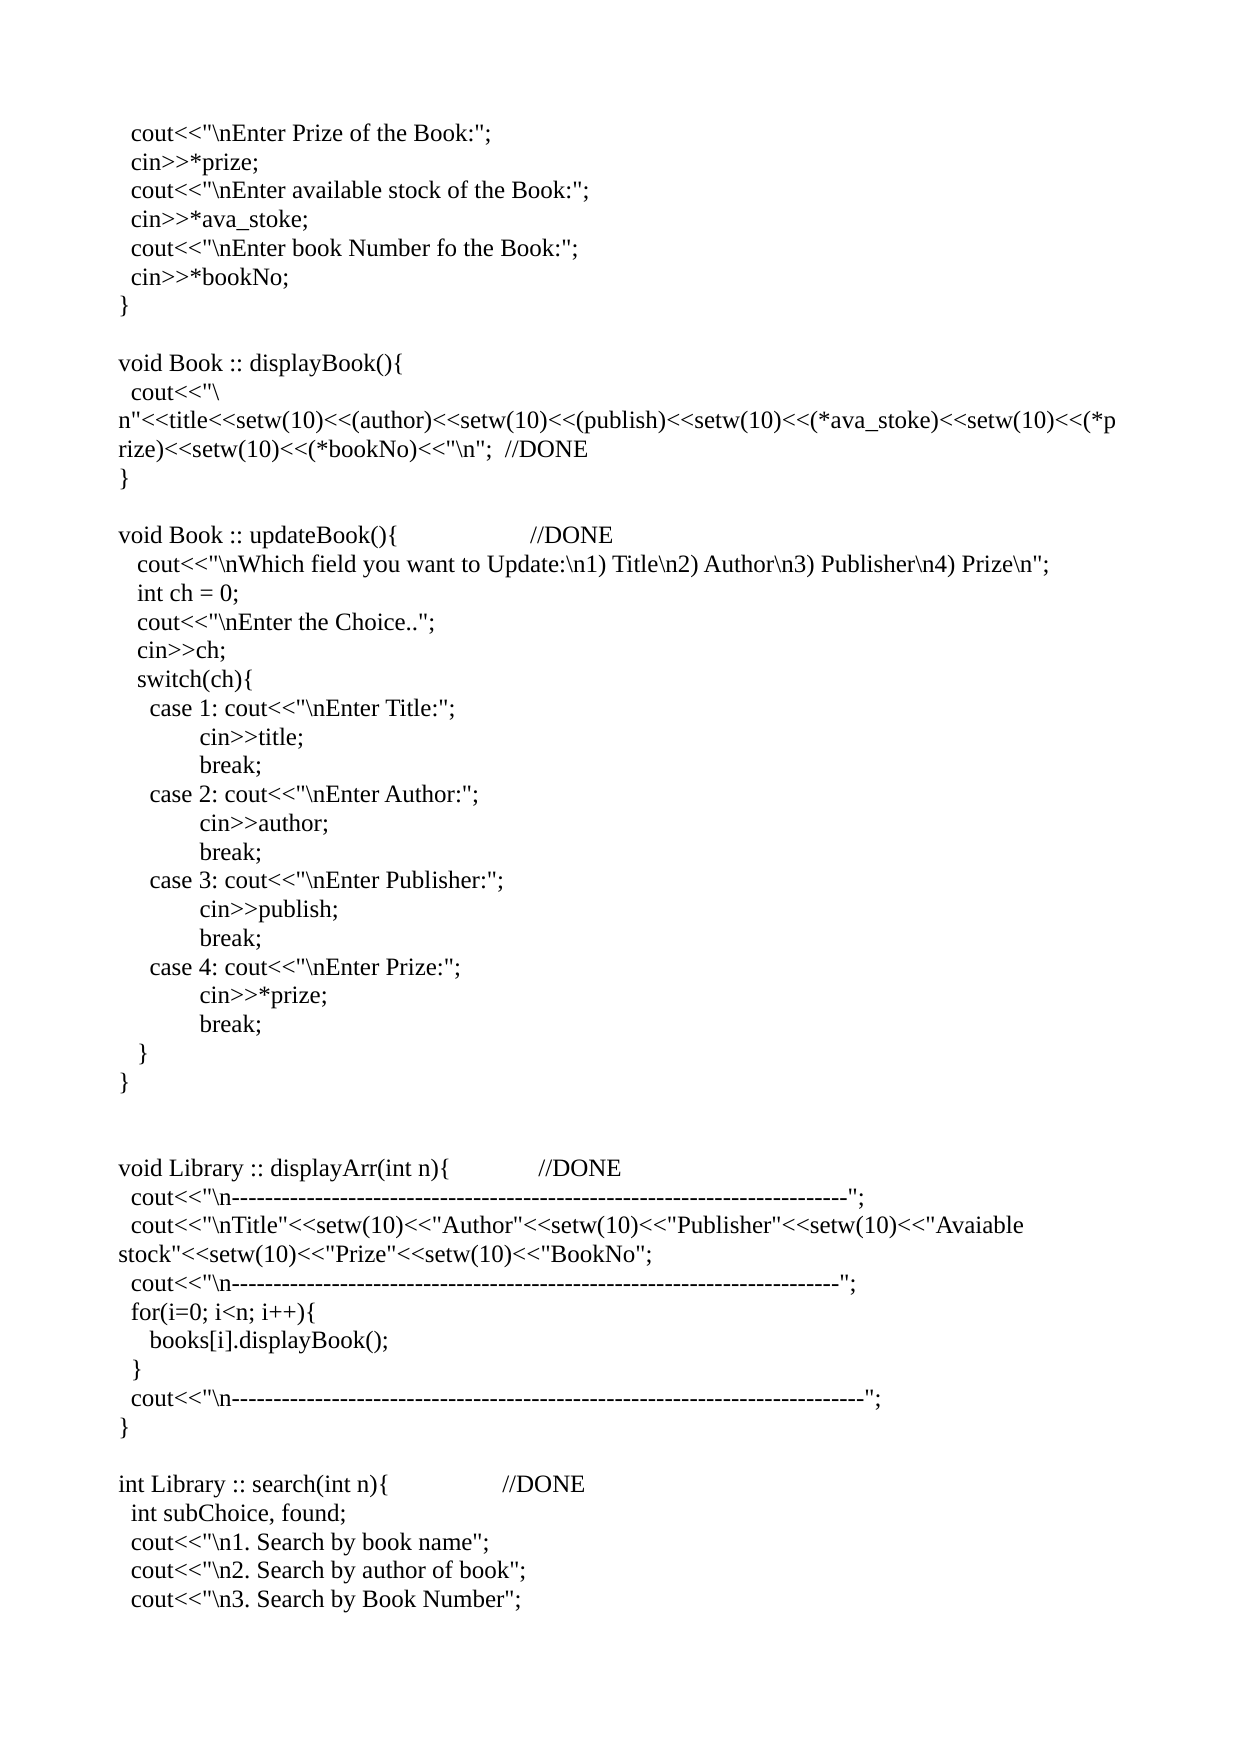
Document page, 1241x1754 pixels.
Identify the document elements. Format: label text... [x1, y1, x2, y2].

text } [118, 1354, 1122, 1383]
text break; [118, 923, 1122, 952]
text books[i].displayBook(); [118, 1326, 1122, 1354]
text int ch = 0; [118, 578, 1122, 607]
text break; [118, 837, 1122, 866]
text cin>>*prize; [118, 981, 1122, 1009]
text int subChoice, found; [118, 1498, 1122, 1527]
text switch(ch){ [118, 664, 1122, 693]
text cout<<"\n"<<title<<setw(10)<<(author)<<setw(10)<<(publish)<<setw(10)<<(*ava_stoke)<<setw(10)<<(*prize)<<setw(10)<<(*bookNo)<<"\n"; //DONE [118, 377, 1122, 463]
text cin>>*ava_stoke; [118, 204, 1122, 233]
text cout<<"\n----------------------------------------------------------------------------"; [118, 1383, 1122, 1412]
text cout<<"\n3. Search by Book Number"; [118, 1584, 1122, 1613]
text case 2: cout<<"\nEnter Author:"; [118, 779, 1122, 808]
text cout<<"\nEnter Prize of the Book:"; [118, 118, 1122, 147]
text cout<<"\nTitle"<<setw(10)<<"Author"<<setw(10)<<"Publisher"<<setw(10)<<"Avaiable stock"<<setw(10)<<"Prize"<<setw(10)<<"BookNo"; [118, 1211, 1122, 1268]
text break; [118, 751, 1122, 779]
text for(i=0; i<n; i++){ [118, 1297, 1122, 1326]
text cout<<"\n-------------------------------------------------------------------------"; [118, 1268, 1122, 1297]
text break; [118, 1009, 1122, 1038]
text cin>>publish; [118, 894, 1122, 923]
text cout<<"\nWhich field you want to Update:\n1) Title\n2) Author\n3) Publisher\n4) Prize\n"; [118, 549, 1122, 578]
text } [118, 1038, 1122, 1067]
text cout<<"\n2. Search by author of book"; [118, 1556, 1122, 1584]
text void Library :: displayArr(int n){ //DONE [118, 1153, 1122, 1182]
text cout<<"\n--------------------------------------------------------------------------"; [118, 1182, 1122, 1211]
text case 4: cout<<"\nEnter Prize:"; [118, 952, 1122, 981]
text } [118, 1067, 1122, 1096]
text cin>>author; [118, 808, 1122, 837]
text case 3: cout<<"\nEnter Publisher:"; [118, 866, 1122, 894]
text void Book :: displayBook(){ [118, 348, 1122, 377]
text cout<<"\nEnter available stock of the Book:"; [118, 176, 1122, 204]
text } [118, 463, 1122, 492]
text cin>>*bookNo; [118, 262, 1122, 291]
text cin>>ch; [118, 636, 1122, 664]
text cin>>title; [118, 722, 1122, 751]
text cout<<"\nEnter the Choice.."; [118, 607, 1122, 636]
text cout<<"\nEnter book Number fo the Book:"; [118, 233, 1122, 262]
text void Book :: updateBook(){ //DONE [118, 521, 1122, 549]
text cin>>*prize; [118, 147, 1122, 176]
text case 1: cout<<"\nEnter Title:"; [118, 693, 1122, 722]
text } [118, 291, 1122, 319]
text } [118, 1412, 1122, 1441]
text int Library :: search(int n){ //DONE [118, 1469, 1122, 1498]
text cout<<"\n1. Search by book name"; [118, 1527, 1122, 1556]
